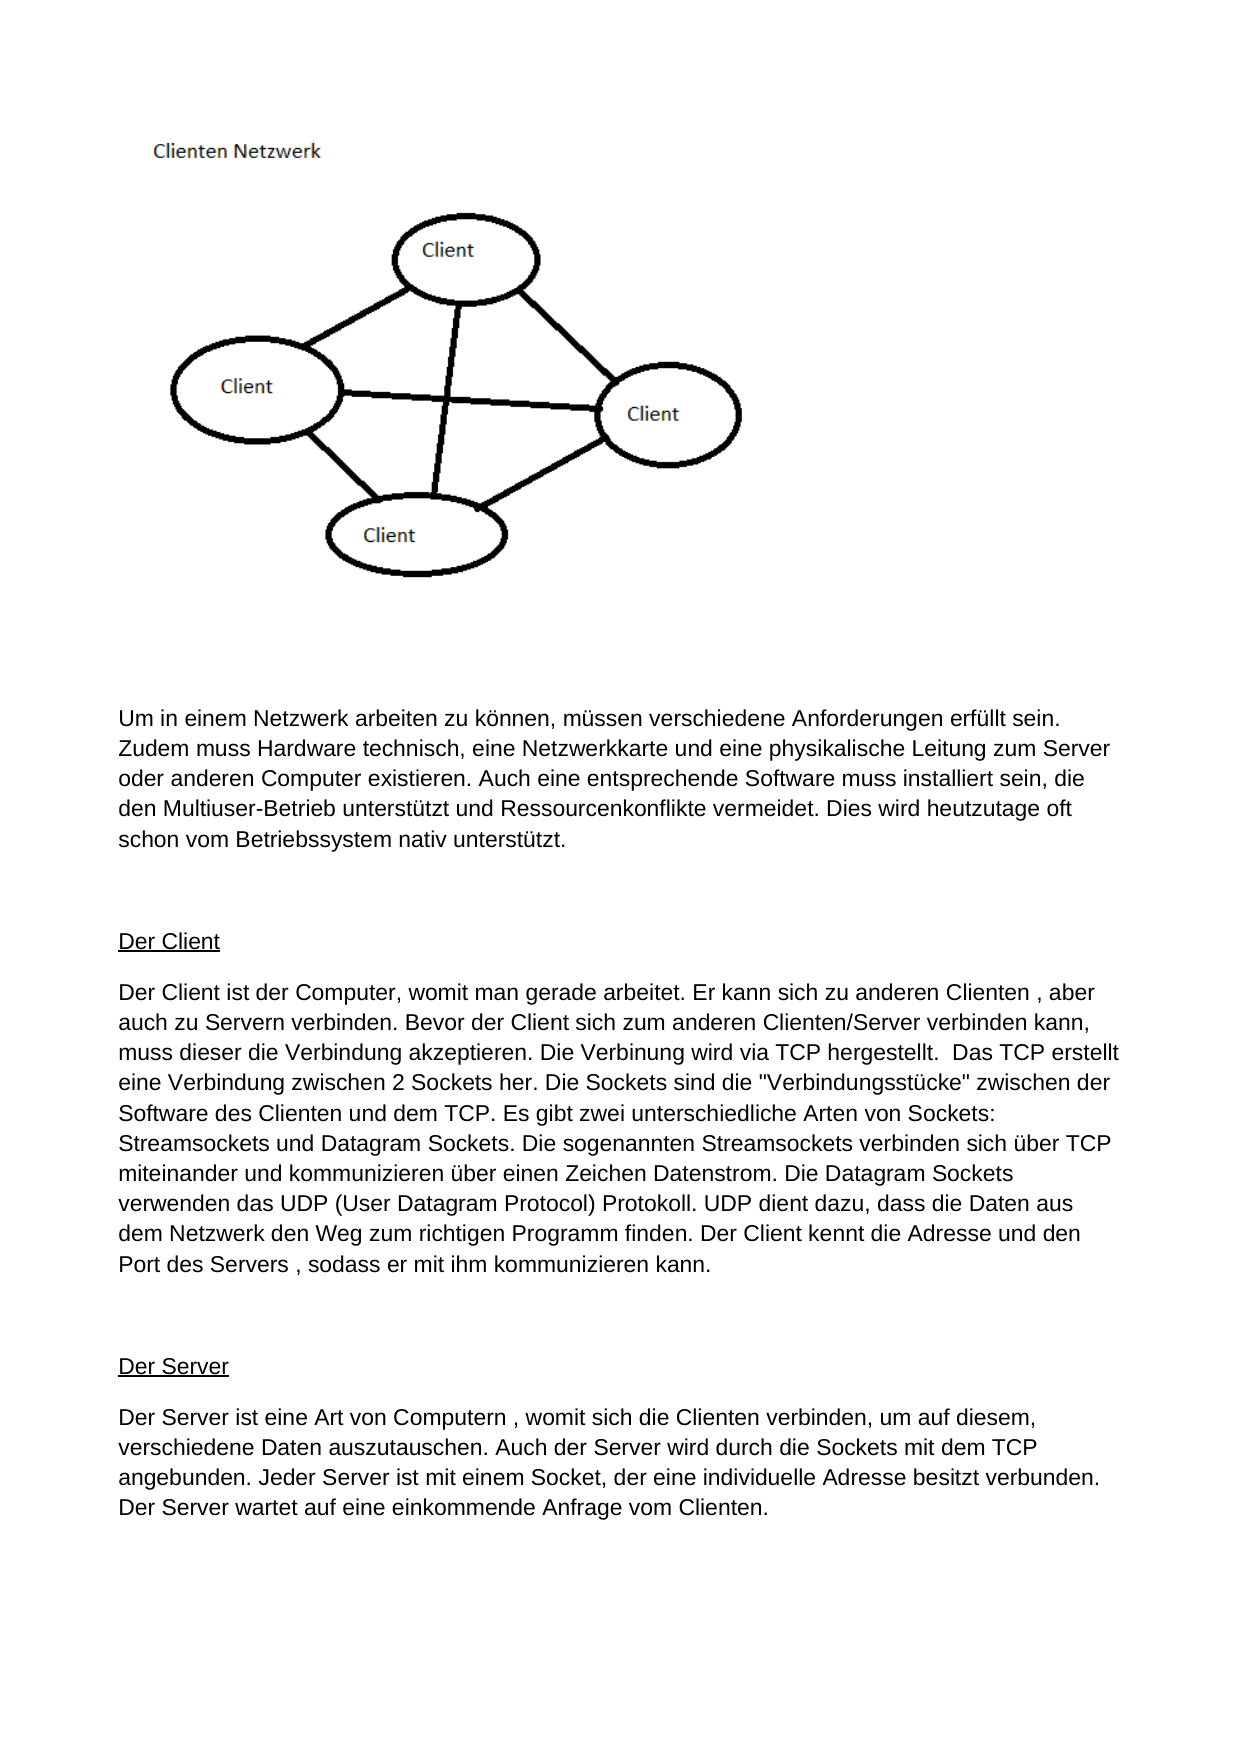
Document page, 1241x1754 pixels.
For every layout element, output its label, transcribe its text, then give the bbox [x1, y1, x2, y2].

text Um in einem Netzwerk arbeiten zu können, müssen verschiedene Anforderungen erfüllt sein. Zudem muss Hardware technisch, eine Netzwerkkarte und eine physikalische Leitung zum Server oder anderen Computer existieren. Auch eine entsprechende Software muss installiert sein, die den Multiuser-Betrieb unterstützt und Ressourcenkonflikte vermeidet. Dies wird heutzutage oft schon vom Betriebssystem nativ unterstützt. [118, 705, 1122, 852]
text Der Client [118, 928, 1122, 954]
text Der Server ist eine Art von Computern , womit sich die Clienten verbinden, um auf diesem, verschiedene Daten auszutauschen. Auch der Server wird durch die Sockets mit dem TCP angebunden. Jeder Server ist mit einem Socket, der eine individuelle Adresse besitzt verbunden. Der Server wartet auf eine einkommende Anfrage vom Clienten. [118, 1404, 1122, 1521]
text Der Client ist der Computer, womit man gerade arbeitet. Er kann sich zu anderen Clienten , aber auch zu Servern verbinden. Bevor der Client sich zum anderen Clienten/Server verbinden kann, muss dieser die Verbindung akzeptieren. Die Verbinung wird via TCP hergestellt. Das TCP erstellt eine Verbindung zwischen 2 Sockets her. Die Sockets sind die "Verbindungsstücke" zwischen der Software des Clienten und dem TCP. Es gibt zwei unterschiedliche Arten von Sockets: Streamsockets und Datagram Sockets. Die sogenannten Streamsockets verbinden sich über TCP miteinander und kommunizieren über einen Zeichen Datenstrom. Die Datagram Sockets verwenden das UDP (User Datagram Protocol) Protokoll. UDP dient dazu, dass die Daten aus dem Netzwerk den Weg zum richtigen Programm finden. Der Client kennt die Adresse und den Port des Servers , sodass er mit ihm kommunizieren kann. [118, 979, 1122, 1277]
text Der Server [118, 1353, 1122, 1379]
